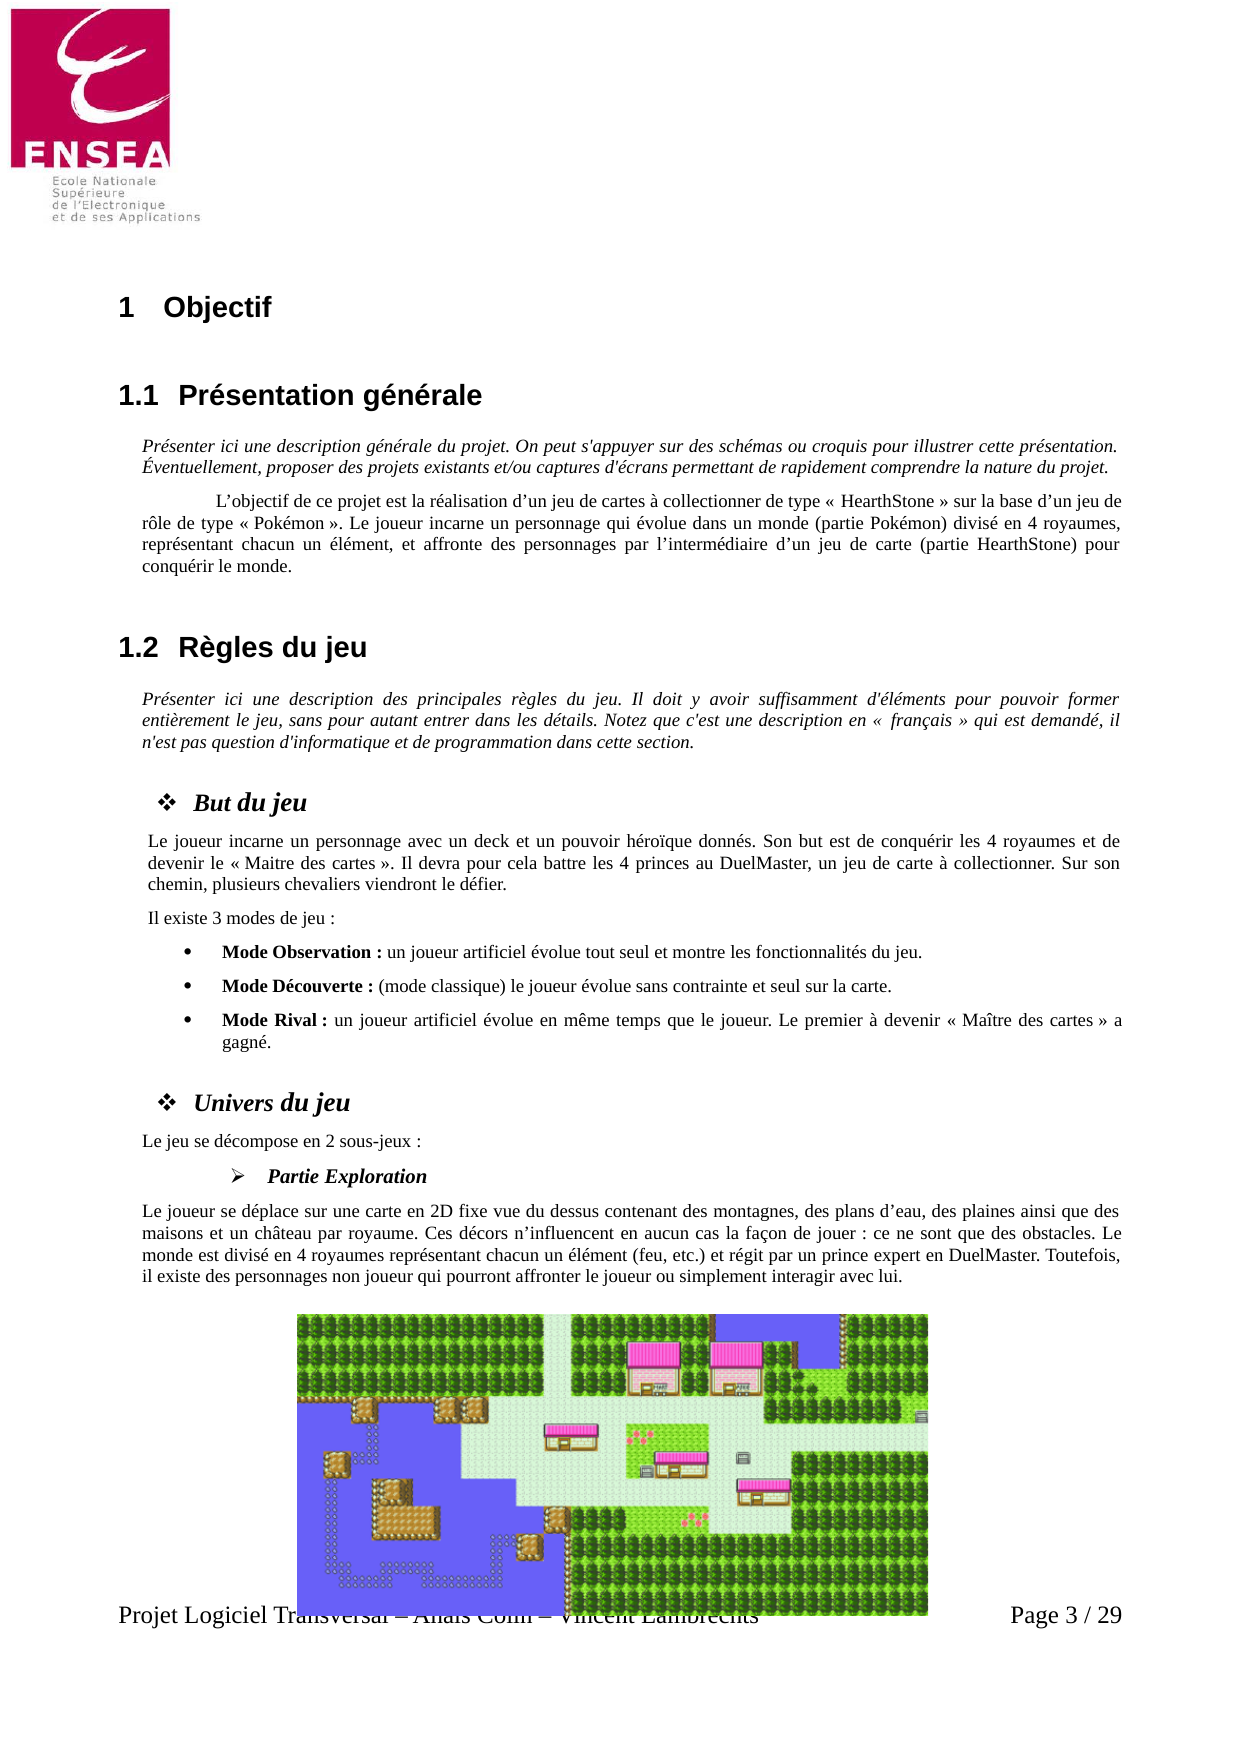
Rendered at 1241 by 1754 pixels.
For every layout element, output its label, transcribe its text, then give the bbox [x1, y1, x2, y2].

text Présenter ici une description générale du projet. On peut s'appuyer sur des schémas ou croquis pour illustrer cette présentation. Éventuellement, proposer des projets existants et/ou captures d'écrans permettant de rapidement comprendre la nature du projet. [142, 435, 1122, 478]
text Il existe 3 modes de jeu : [148, 907, 1122, 929]
text Présenter ici une description des principales règles du jeu. Il doit y avoir suffisamment d'éléments pour pouvoir former entièrement le jeu, sans pour autant entrer dans les détails. Notez que c'est une description en « français » qui est demandé, il n'est pas question d'informatique et de programmation dans cette section. [142, 687, 1122, 752]
text L’objectif de ce projet est la réalisation d’un jeu de cartes à collectionner de type « HearthStone » sur la base d’un jeu de rôle de type « Pokémon ». Le joueur incarne un personnage qui évolue dans un monde (partie Pokémon) divisé en 4 royaumes, représentant chacun un élément, et affronte des personnages par l’intermédiaire d’un jeu de carte (partie HearthStone) pour conquérir le monde. [142, 490, 1122, 576]
text Le joueur se déplace sur une carte en 2D fixe vue du dessus contenant des montagnes, des plans d’eau, des plaines ainsi que des maisons et un château par royaume. Ces décors n’influencent en aucun cas la façon de jouer : ce ne sont que des obstacles. Le monde est divisé en 4 royaumes représentant chacun un élément (feu, etc.) et régit par un prince expert en DuelMaster. Toutefois, il existe des personnages non joueur qui pourront affronter le joueur ou simplement interagir avec lui. [142, 1200, 1122, 1287]
subtitle Présentation générale [118, 377, 1122, 411]
text Le joueur incarne un personnage avec un deck et un pouvoir héroïque donnés. Son but est de conquérir les 4 royaumes et de devenir le « Maitre des cartes ». Il devra pour cela battre les 4 princes au DuelMaster, un jeu de carte à collectionner. Sur son chemin, plusieurs chevaliers viendront le défier. [148, 830, 1122, 895]
subtitle Objectif [118, 290, 1122, 324]
list Mode Rival : un joueur artificiel évolue en même temps que le joueur. Le premier à devenir « Maître des cartes » a gagné. [184, 1009, 1122, 1052]
subtitle Règles du jeu [118, 630, 1122, 664]
text Le jeu se décompose en 2 sous-jeux : [142, 1130, 1122, 1152]
list Mode Découverte : (mode classique) le joueur évolue sans contrainte et seul sur la carte. [184, 975, 1122, 997]
list Univers du jeu [156, 1086, 1122, 1118]
list Mode Observation : un joueur artificiel évolue tout seul et montre les fonctionnalités du jeu. [184, 941, 1122, 963]
list Partie Exploration [229, 1164, 1122, 1188]
list But du jeu [156, 786, 1122, 818]
